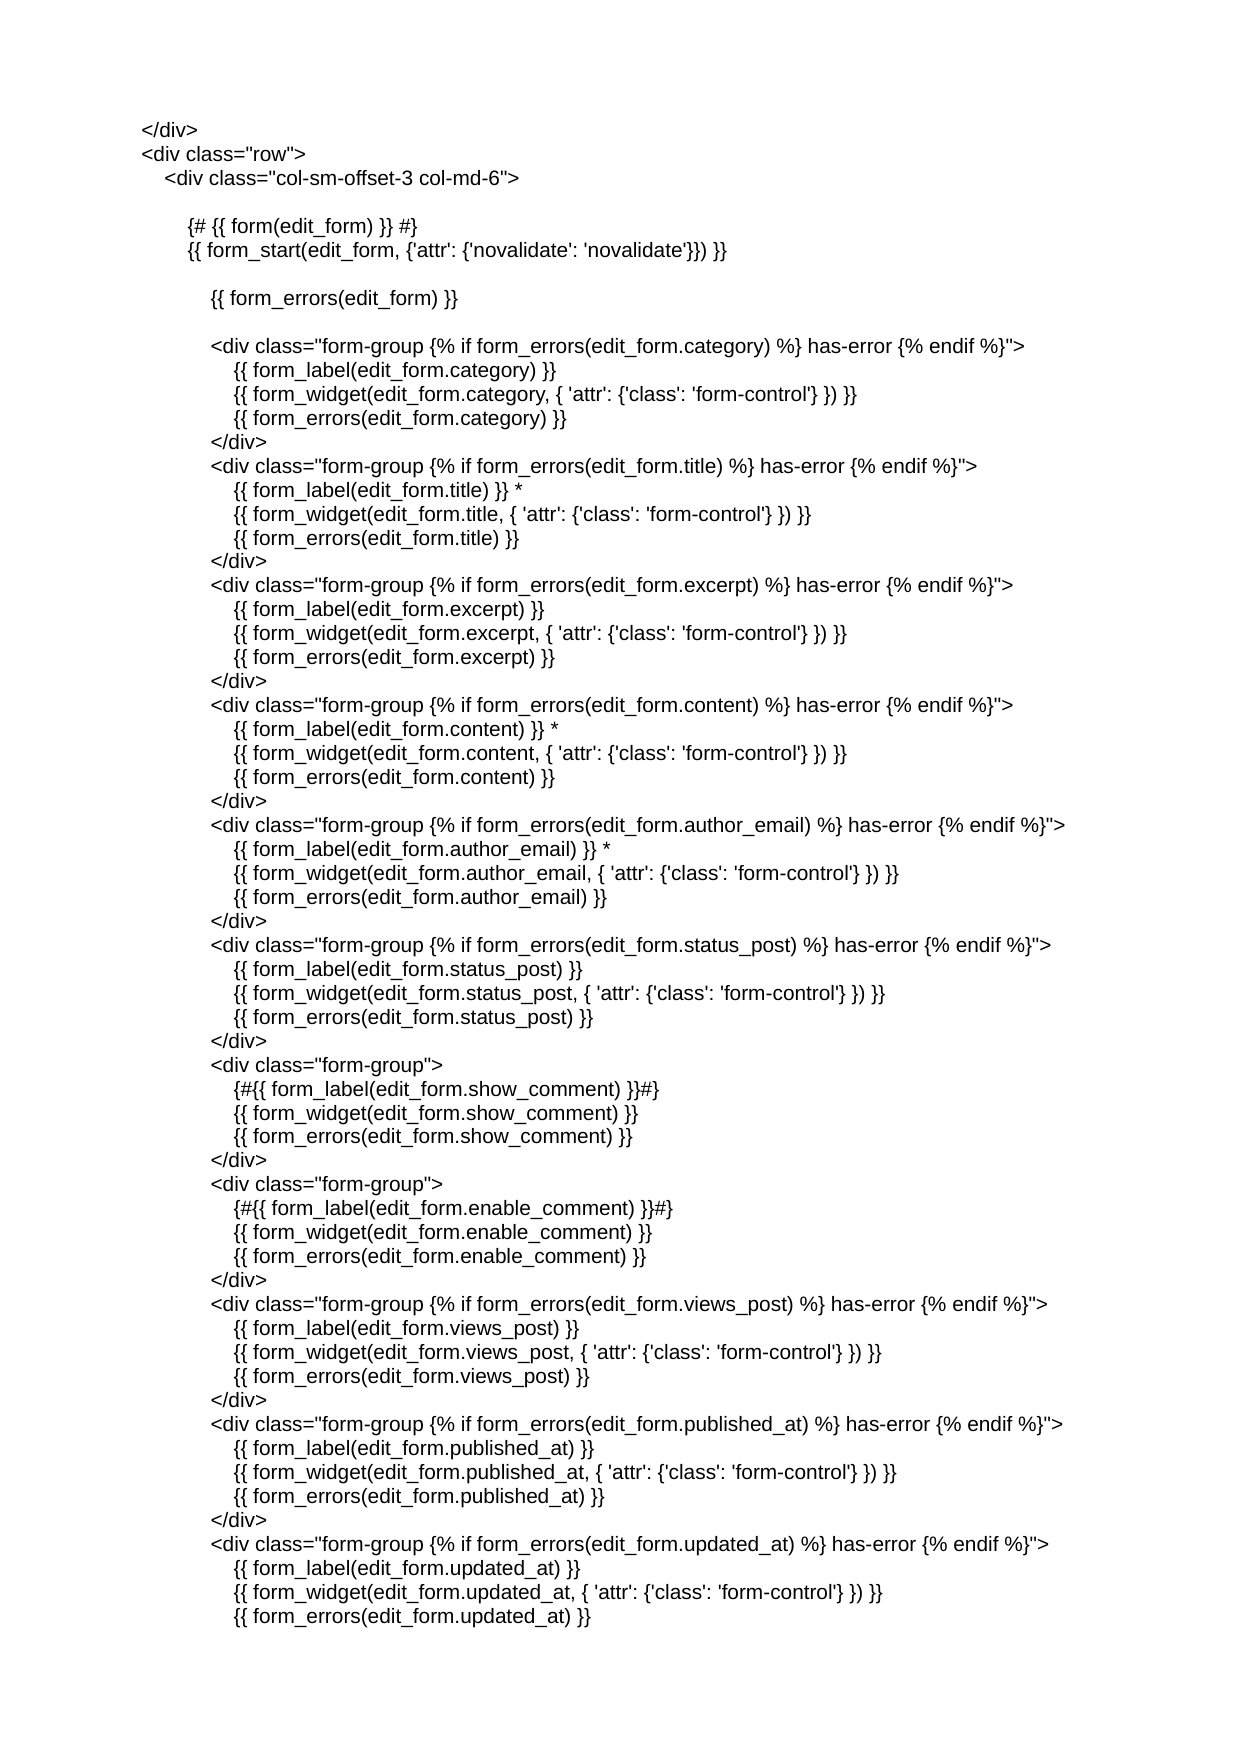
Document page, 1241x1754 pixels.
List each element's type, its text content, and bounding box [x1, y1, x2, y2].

text {{ form_errors(edit_form.author_email) }} [118, 885, 1122, 909]
text </div> [118, 118, 1122, 142]
text {{ form_widget(edit_form.show_comment) }} [118, 1100, 1122, 1124]
text {{ form_errors(edit_form) }} [118, 286, 1122, 310]
text {{ form_widget(edit_form.excerpt, { 'attr': {'class': 'form-control'} }) }} [118, 621, 1122, 645]
text {{ form_widget(edit_form.enable_comment) }} [118, 1220, 1122, 1244]
text <div class="form-group {% if form_errors(edit_form.updated_at) %} has-error {% endif %}"> [118, 1532, 1122, 1556]
text </div> [118, 1028, 1122, 1052]
text {{ form_widget(edit_form.status_post, { 'attr': {'class': 'form-control'} }) }} [118, 981, 1122, 1004]
text {{ form_widget(edit_form.author_email, { 'attr': {'class': 'form-control'} }) }} [118, 861, 1122, 885]
text {{ form_errors(edit_form.category) }} [118, 406, 1122, 429]
text {{ form_label(edit_form.excerpt) }} [118, 597, 1122, 621]
text {# {{ form(edit_form) }} #} [118, 214, 1122, 238]
text <div class="col-sm-offset-3 col-md-6"> [118, 166, 1122, 190]
text <div class="form-group {% if form_errors(edit_form.title) %} has-error {% endif %}"> [118, 453, 1122, 477]
text </div> [118, 789, 1122, 813]
text {#{{ form_label(edit_form.enable_comment) }}#} [118, 1196, 1122, 1220]
text {{ form_widget(edit_form.content, { 'attr': {'class': 'form-control'} }) }} [118, 741, 1122, 765]
text {{ form_label(edit_form.status_post) }} [118, 957, 1122, 981]
text {{ form_errors(edit_form.views_post) }} [118, 1364, 1122, 1388]
text </div> [118, 669, 1122, 693]
text <div class="form-group"> [118, 1052, 1122, 1076]
text {{ form_label(edit_form.published_at) }} [118, 1436, 1122, 1460]
text <div class="form-group"> [118, 1172, 1122, 1196]
text {{ form_errors(edit_form.updated_at) }} [118, 1603, 1122, 1627]
text {{ form_label(edit_form.views_post) }} [118, 1316, 1122, 1340]
text {{ form_widget(edit_form.updated_at, { 'attr': {'class': 'form-control'} }) }} [118, 1579, 1122, 1603]
text {#{{ form_label(edit_form.show_comment) }}#} [118, 1076, 1122, 1100]
text </div> [118, 1388, 1122, 1412]
text {{ form_label(edit_form.updated_at) }} [118, 1556, 1122, 1579]
text <div class="form-group {% if form_errors(edit_form.excerpt) %} has-error {% endif %}"> [118, 573, 1122, 597]
text <div class="form-group {% if form_errors(edit_form.author_email) %} has-error {% endif %}"> [118, 813, 1122, 837]
text {{ form_label(edit_form.content) }} * [118, 717, 1122, 741]
text {{ form_widget(edit_form.views_post, { 'attr': {'class': 'form-control'} }) }} [118, 1340, 1122, 1364]
text </div> [118, 549, 1122, 573]
text {{ form_widget(edit_form.category, { 'attr': {'class': 'form-control'} }) }} [118, 382, 1122, 406]
text {{ form_errors(edit_form.excerpt) }} [118, 645, 1122, 669]
text {{ form_label(edit_form.title) }} * [118, 477, 1122, 501]
text {{ form_errors(edit_form.status_post) }} [118, 1004, 1122, 1028]
text <div class="form-group {% if form_errors(edit_form.views_post) %} has-error {% endif %}"> [118, 1292, 1122, 1316]
text <div class="form-group {% if form_errors(edit_form.content) %} has-error {% endif %}"> [118, 693, 1122, 717]
text {{ form_widget(edit_form.title, { 'attr': {'class': 'form-control'} }) }} [118, 501, 1122, 525]
text {{ form_errors(edit_form.enable_comment) }} [118, 1244, 1122, 1268]
text </div> [118, 1268, 1122, 1292]
text {{ form_errors(edit_form.title) }} [118, 525, 1122, 549]
text {{ form_start(edit_form, {'attr': {'novalidate': 'novalidate'}}) }} [118, 238, 1122, 262]
text </div> [118, 429, 1122, 453]
text </div> [118, 1508, 1122, 1532]
text <div class="row"> [118, 142, 1122, 166]
text {{ form_label(edit_form.author_email) }} * [118, 837, 1122, 861]
text <div class="form-group {% if form_errors(edit_form.published_at) %} has-error {% endif %}"> [118, 1412, 1122, 1436]
text <div class="form-group {% if form_errors(edit_form.status_post) %} has-error {% endif %}"> [118, 933, 1122, 957]
text <div class="form-group {% if form_errors(edit_form.category) %} has-error {% endif %}"> [118, 334, 1122, 358]
text {{ form_label(edit_form.category) }} [118, 358, 1122, 382]
text {{ form_errors(edit_form.published_at) }} [118, 1484, 1122, 1508]
text {{ form_errors(edit_form.content) }} [118, 765, 1122, 789]
text </div> [118, 1148, 1122, 1172]
text {{ form_errors(edit_form.show_comment) }} [118, 1124, 1122, 1148]
text {{ form_widget(edit_form.published_at, { 'attr': {'class': 'form-control'} }) }} [118, 1460, 1122, 1484]
text </div> [118, 909, 1122, 933]
